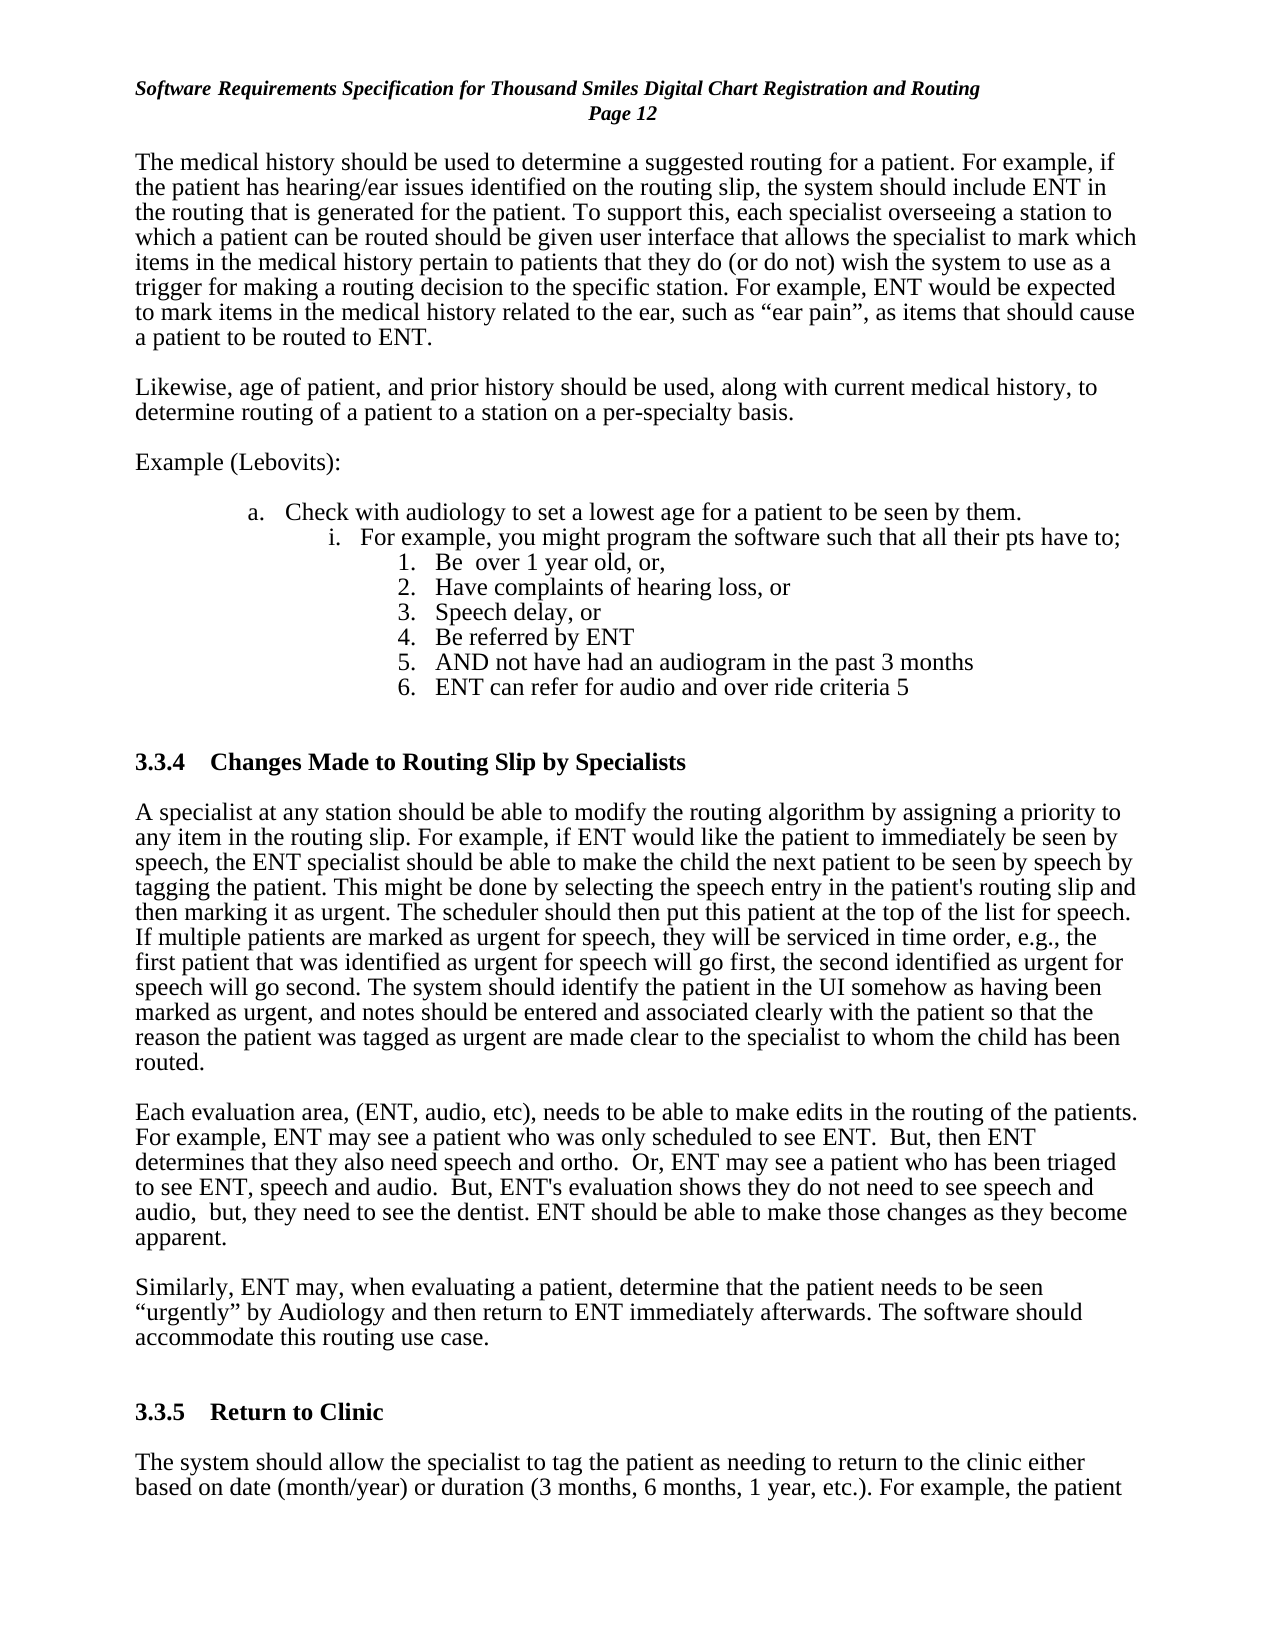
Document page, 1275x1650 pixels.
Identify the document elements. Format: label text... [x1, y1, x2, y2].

list AND not have had an audiogram in the past 3 months [397, 650, 1140, 675]
list Check with audiology to set a lowest age for a patient to be seen by them. [247, 500, 1140, 525]
text The medical history should be used to determine a suggested routing for a patient. For example, if the patient has hearing/ear issues identified on the routing slip, the system should include ENT in the routing that is generated for the patient. To support this, each specialist overseeing a station to which a patient can be routed should be given user interface that allows the specialist to mark which items in the medical history pertain to patients that they do (or do not) wish the system to use as a trigger for making a routing decision to the specific station. For example, ENT would be expected to mark items in the medical history related to the ear, such as “ear pain”, as items that should cause a patient to be routed to ENT. [135, 150, 1140, 350]
subtitle Return to Clinic [135, 1400, 1140, 1425]
list Speech delay, or [397, 600, 1140, 625]
text The system should allow the specialist to tag the patient as needing to return to the clinic either based on date (month/year) or duration (3 months, 6 months, 1 year, etc.). For example, the patient [135, 1450, 1140, 1500]
list Have complaints of hearing loss, or [397, 575, 1140, 600]
list Be over 1 year old, or, [397, 550, 1140, 575]
text Likewise, age of patient, and prior history should be used, along with current medical history, to determine routing of a patient to a station on a per-specialty basis. [135, 375, 1140, 425]
text A specialist at any station should be able to modify the routing algorithm by assigning a priority to any item in the routing slip. For example, if ENT would like the patient to immediately be seen by speech, the ENT specialist should be able to make the child the next patient to be seen by speech by tagging the patient. This might be done by selecting the speech entry in the patient's routing slip and then marking it as urgent. The scheduler should then put this patient at the top of the list for speech. If multiple patients are marked as urgent for speech, they will be serviced in time order, e.g., the first patient that was identified as urgent for speech will go first, the second identified as urgent for speech will go second. The system should identify the patient in the UI somehow as having been marked as urgent, and notes should be entered and associated clearly with the patient so that the reason the patient was tagged as urgent are made clear to the specialist to whom the child has been routed. [135, 800, 1140, 1075]
list For example, you might program the software such that all their pts have to; [341, 525, 1140, 550]
list ENT can refer for audio and over ride criteria 5 [397, 675, 1140, 700]
list Be referred by ENT [397, 625, 1140, 650]
text Each evaluation area, (ENT, audio, etc), needs to be able to make edits in the routing of the patients. For example, ENT may see a patient who was only scheduled to see ENT. But, then ENT determines that they also need speech and ortho. Or, ENT may see a patient who has been triaged to see ENT, speech and audio. But, ENT's evaluation shows they do not need to see speech and audio, but, they need to see the dentist. ENT should be able to make those changes as they become apparent. [135, 1100, 1140, 1250]
list Similarly, ENT may, when evaluating a patient, determine that the patient needs to be seen “urgently” by Audiology and then return to ENT immediately afterwards. The software should accommodate this routing use case. [135, 1275, 1140, 1350]
subtitle Changes Made to Routing Slip by Specialists [135, 750, 1140, 775]
text Example (Lebovits): [135, 450, 1140, 475]
